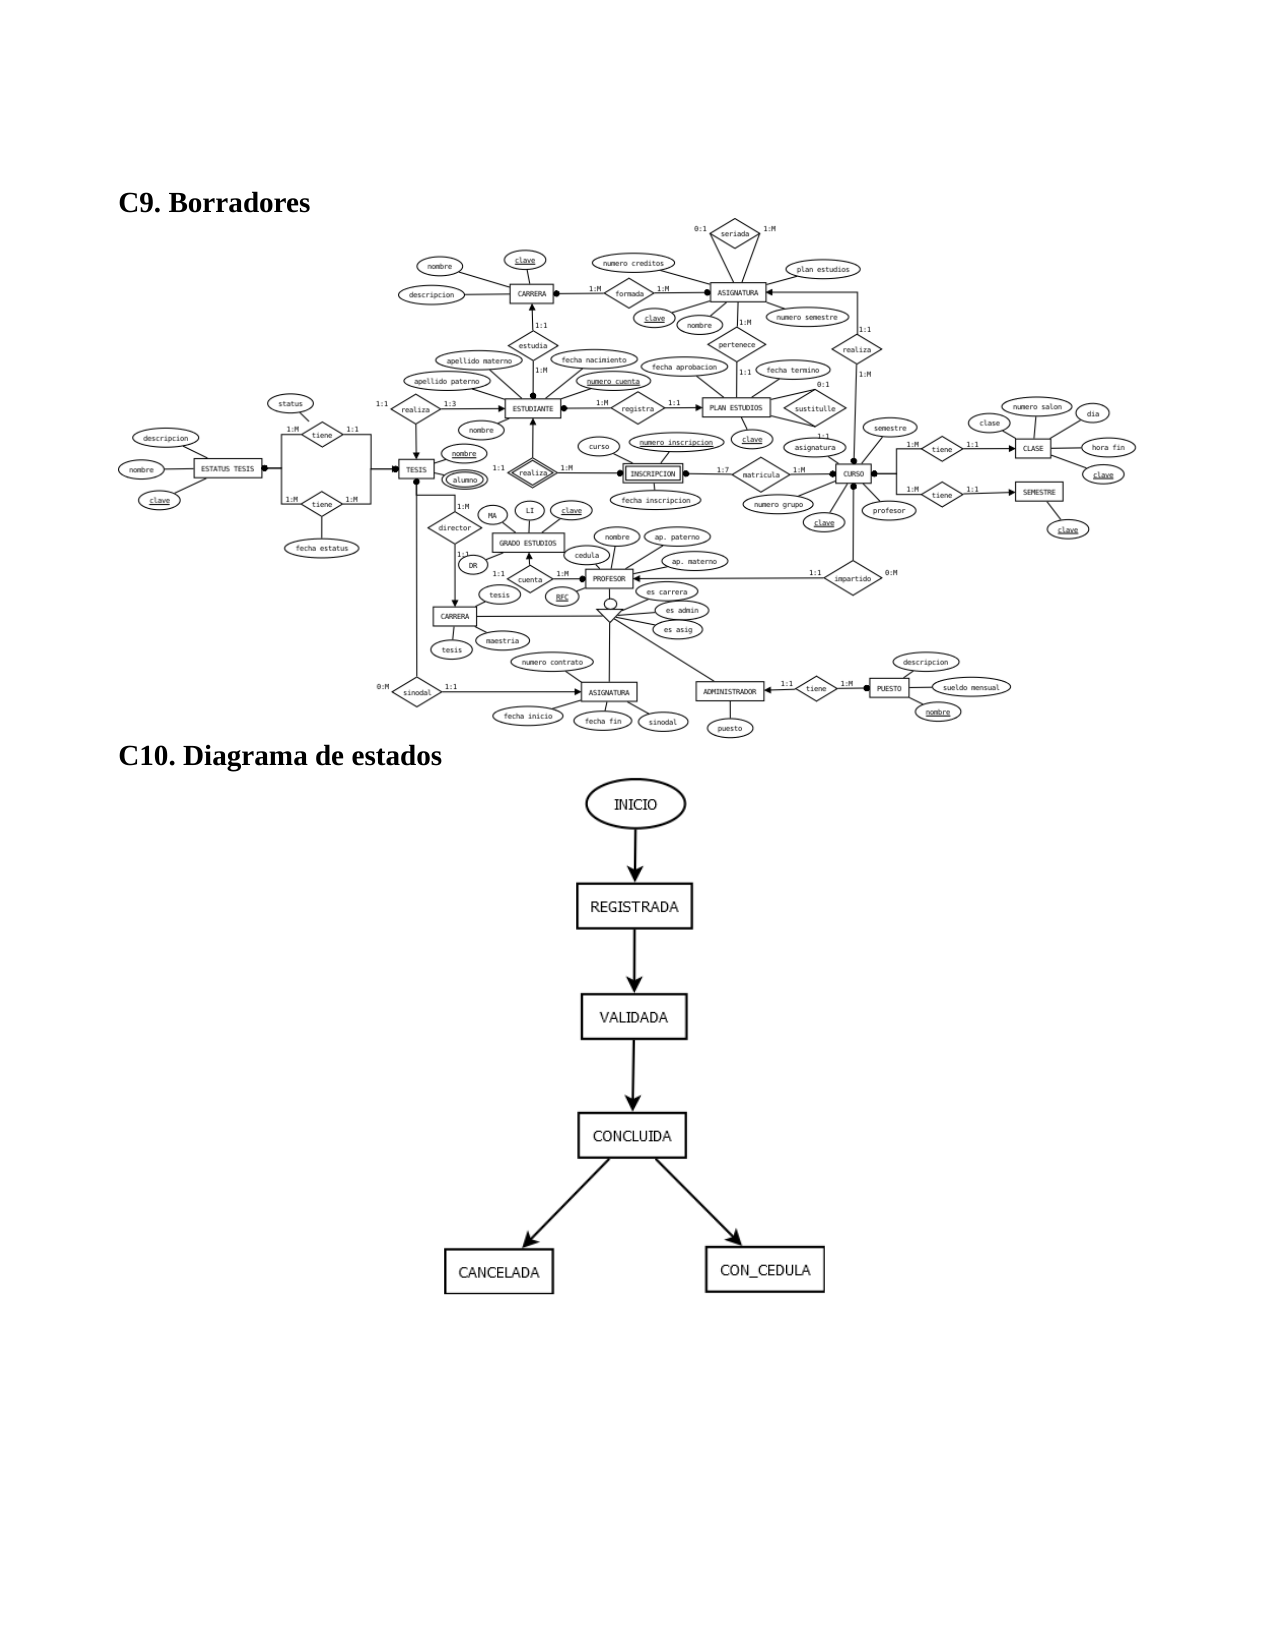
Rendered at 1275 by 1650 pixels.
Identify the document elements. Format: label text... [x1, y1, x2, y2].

text C9. Borradores [118, 185, 1157, 218]
text C10. Diagrama de estados [118, 739, 1157, 772]
picture [118, 218, 1157, 739]
picture [411, 771, 865, 1306]
